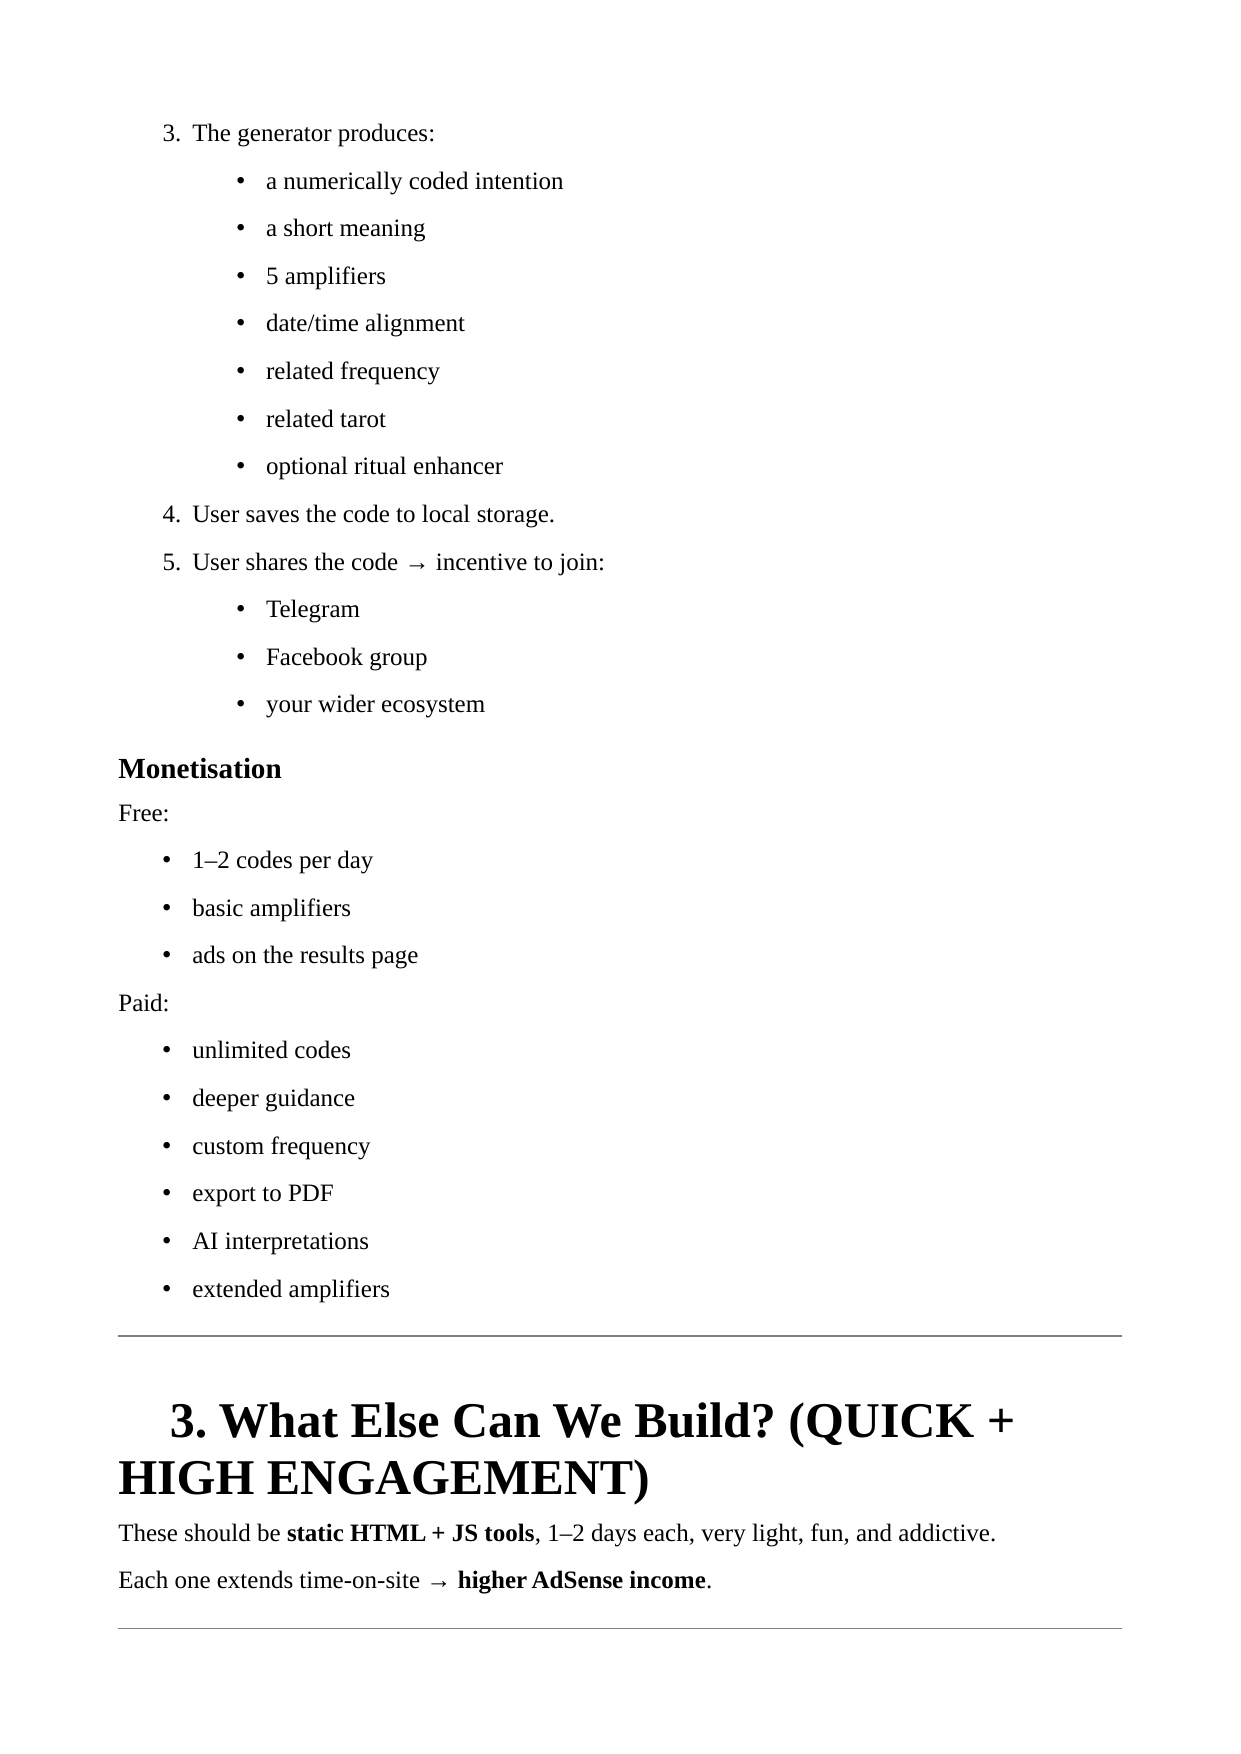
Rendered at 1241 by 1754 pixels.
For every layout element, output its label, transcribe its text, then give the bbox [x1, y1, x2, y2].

text Free: [118, 798, 1122, 826]
list a short meaning [236, 213, 1122, 242]
subtitle ✅ 3. What Else Can We Build? (QUICK + HIGH ENGAGEMENT) [118, 1391, 1122, 1506]
list export to PDF [162, 1178, 1122, 1207]
list unlimited codes [162, 1036, 1122, 1064]
list deeper guidance [162, 1083, 1122, 1112]
list Telegram [236, 594, 1122, 623]
list your wider ecosystem [236, 689, 1122, 718]
list User saves the code to local storage. [162, 499, 1122, 528]
list related tarot [236, 404, 1122, 432]
list ads on the results page [162, 940, 1122, 969]
text Paid: [118, 988, 1122, 1017]
list custom frequency [162, 1131, 1122, 1159]
list 1–2 codes per day [162, 845, 1122, 874]
list related frequency [236, 356, 1122, 385]
list Facebook group [236, 642, 1122, 671]
list extended amplifiers [162, 1274, 1122, 1302]
list optional ritual enhancer [236, 451, 1122, 480]
list The generator produces: [162, 118, 1122, 147]
list AI interpretations [162, 1226, 1122, 1255]
subtitle Monetisation [118, 752, 1122, 785]
list User shares the code → incentive to join: [162, 547, 1122, 575]
list date/time alignment [236, 308, 1122, 337]
text Each one extends time-on-site → higher AdSense income. [118, 1566, 1122, 1594]
list 5 amplifiers [236, 261, 1122, 290]
text These should be static HTML + JS tools, 1–2 days each, very light, fun, and addictive. [118, 1518, 1122, 1547]
list a numerically coded intention [236, 166, 1122, 194]
list basic amplifiers [162, 893, 1122, 922]
